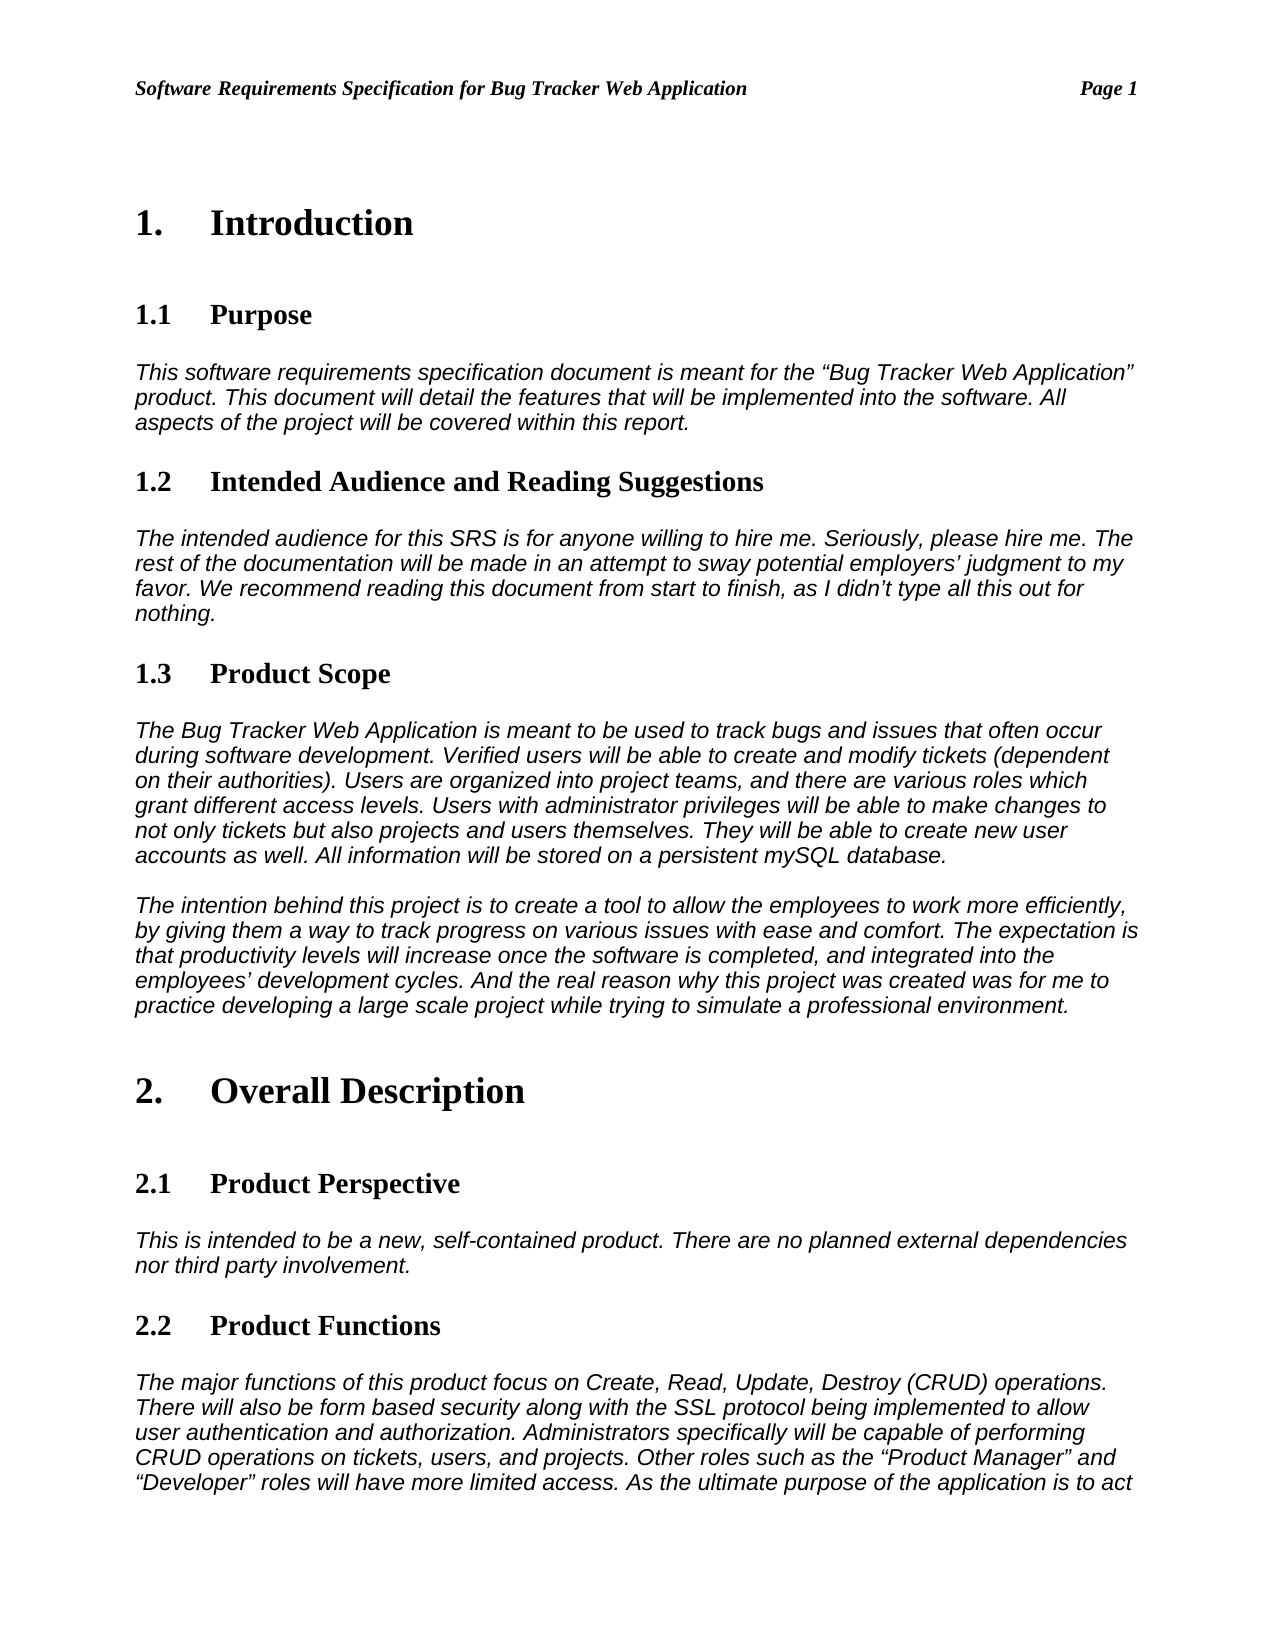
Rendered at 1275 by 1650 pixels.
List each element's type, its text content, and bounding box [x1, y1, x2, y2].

subtitle Intended Audience and Reading Suggestions [135, 464, 1140, 498]
text This software requirements specification document is meant for the “Bug Tracker Web Application” product. This document will detail the features that will be implemented into the software. All aspects of the project will be covered within this report. [135, 360, 1140, 435]
text The intention behind this project is to create a tool to allow the employees to work more efficiently, by giving them a way to track progress on various issues with ease and comfort. The expectation is that productivity levels will increase once the software is completed, and integrated into the employees’ development cycles. And the real reason why this project was created was for me to practice developing a large scale project while trying to simulate a professional environment. [135, 894, 1140, 1019]
text This is intended to be a new, self-contained product. There are no planned external dependencies nor third party involvement. [135, 1229, 1140, 1279]
text The intended audience for this SRS is for anyone willing to hire me. Seriously, please hire me. The rest of the documentation will be made in an attempt to sway potential employers’ judgment to my favor. We recommend reading this document from start to finish, as I didn’t type all this out for nothing. [135, 527, 1140, 627]
text The Bug Tracker Web Application is meant to be used to track bugs and issues that often occur during software development. Verified users will be able to create and modify tickets (dependent on their authorities). Users are organized into project teams, and there are various roles which grant different access levels. Users with administrator privileges will be able to make changes to not only tickets but also projects and users themselves. They will be able to create new user accounts as well. All information will be stored on a persistent mySQL database. [135, 719, 1140, 869]
subtitle Purpose [135, 297, 1140, 331]
subtitle Overall Description [135, 1069, 1140, 1112]
subtitle Product Perspective [135, 1166, 1140, 1199]
subtitle Product Functions [135, 1308, 1140, 1341]
subtitle Introduction [135, 200, 1140, 243]
subtitle Product Scope [135, 656, 1140, 689]
text The major functions of this product focus on Create, Read, Update, Destroy (CRUD) operations. There will also be form based security along with the SSL protocol being implemented to allow user authentication and authorization. Administrators specifically will be capable of performing CRUD operations on tickets, users, and projects. Other roles such as the “Product Manager” and “Developer” roles will have more limited access. As the ultimate purpose of the application is to act [135, 1371, 1140, 1496]
